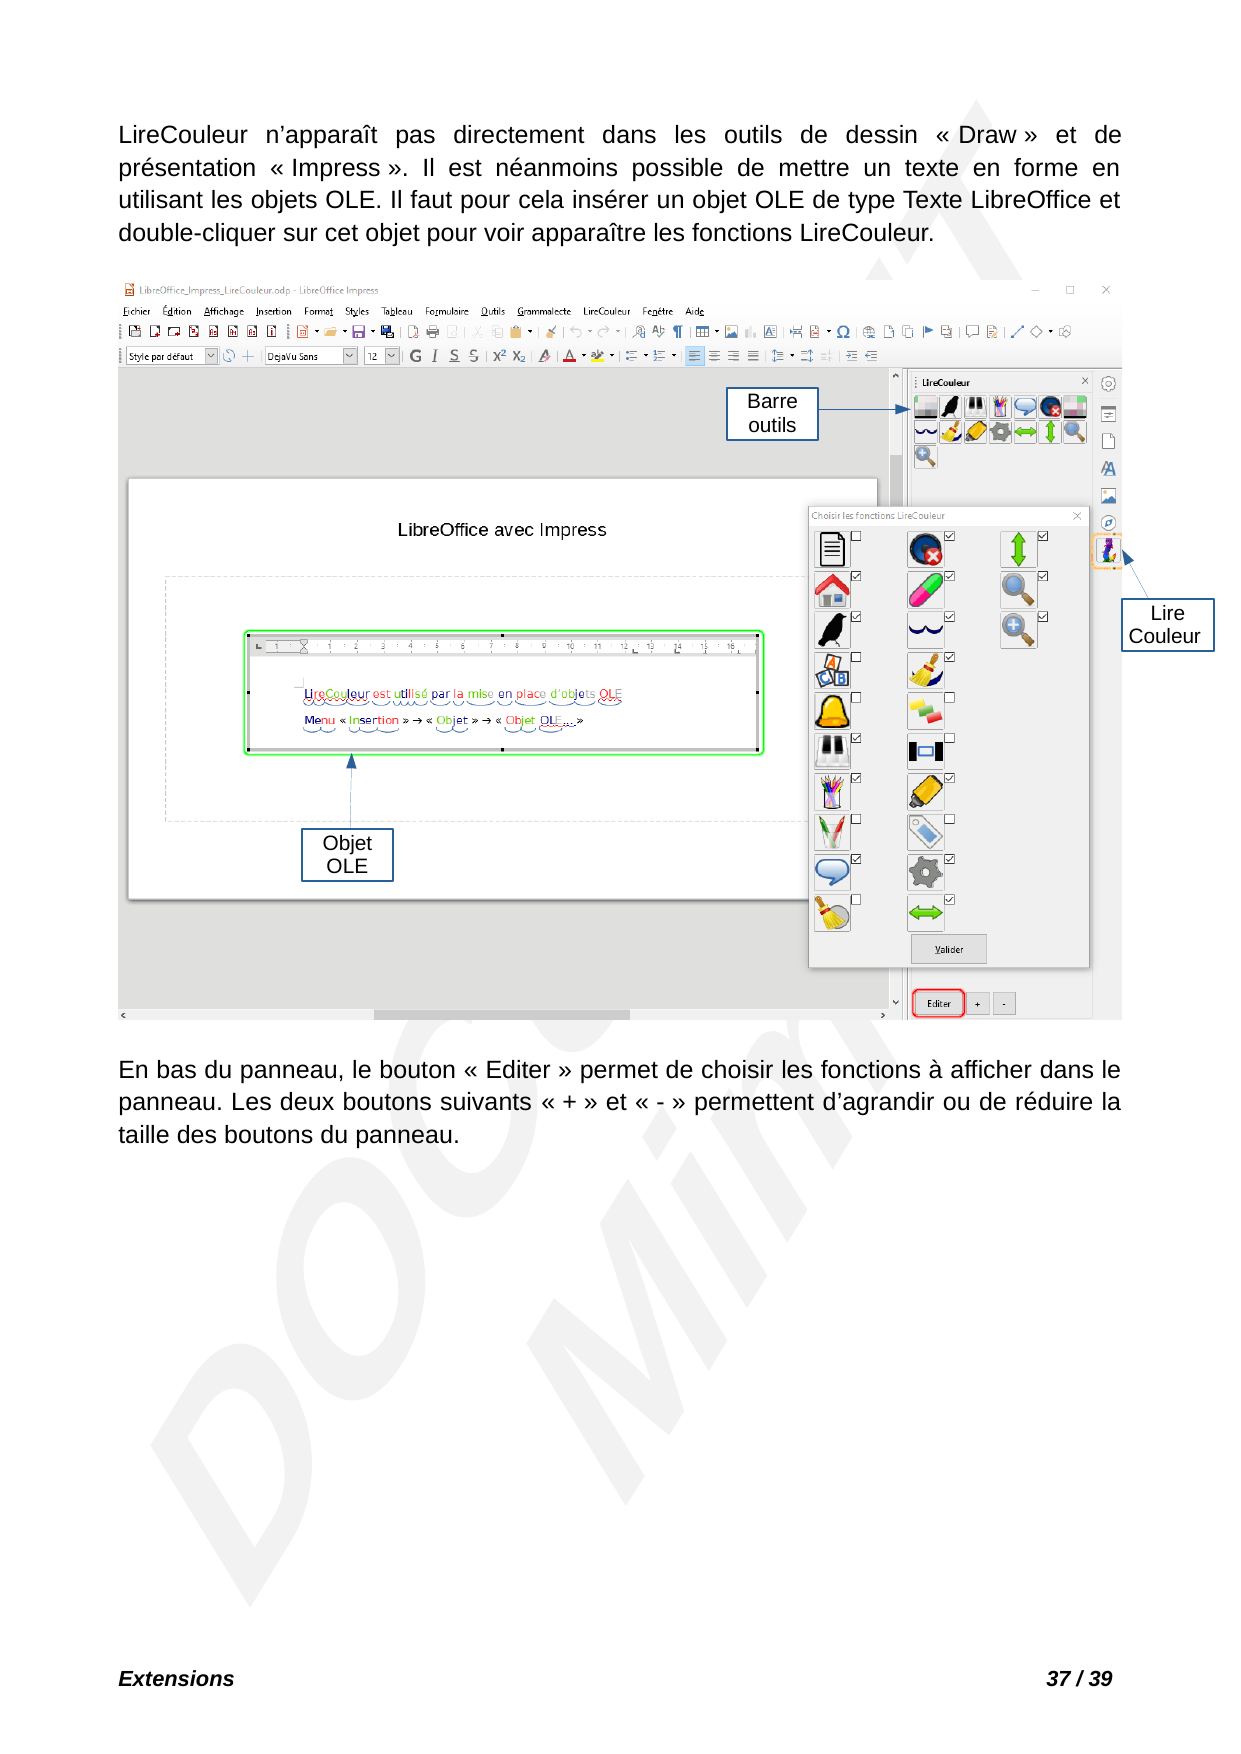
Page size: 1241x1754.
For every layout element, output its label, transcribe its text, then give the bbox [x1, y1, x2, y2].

text LireCouleur n’apparaît pas directement dans les outils de dessin « Draw » et de présentation « Impress ». Il est néanmoins possible de mettre un texte en forme en utilisant les objets OLE. Il faut pour cela insérer un objet OLE de type Texte LibreOffice et double-cliquer sur cet objet pour voir apparaître les fonctions LireCouleur. [118, 118, 1122, 248]
text En bas du panneau, le bouton « Editer » permet de choisir les fonctions à afficher dans le panneau. Les deux boutons suivants « + » et « - » permettent d’agrandir ou de réduire la taille des boutons du panneau. [118, 1052, 1122, 1150]
picture [118, 280, 1123, 1020]
